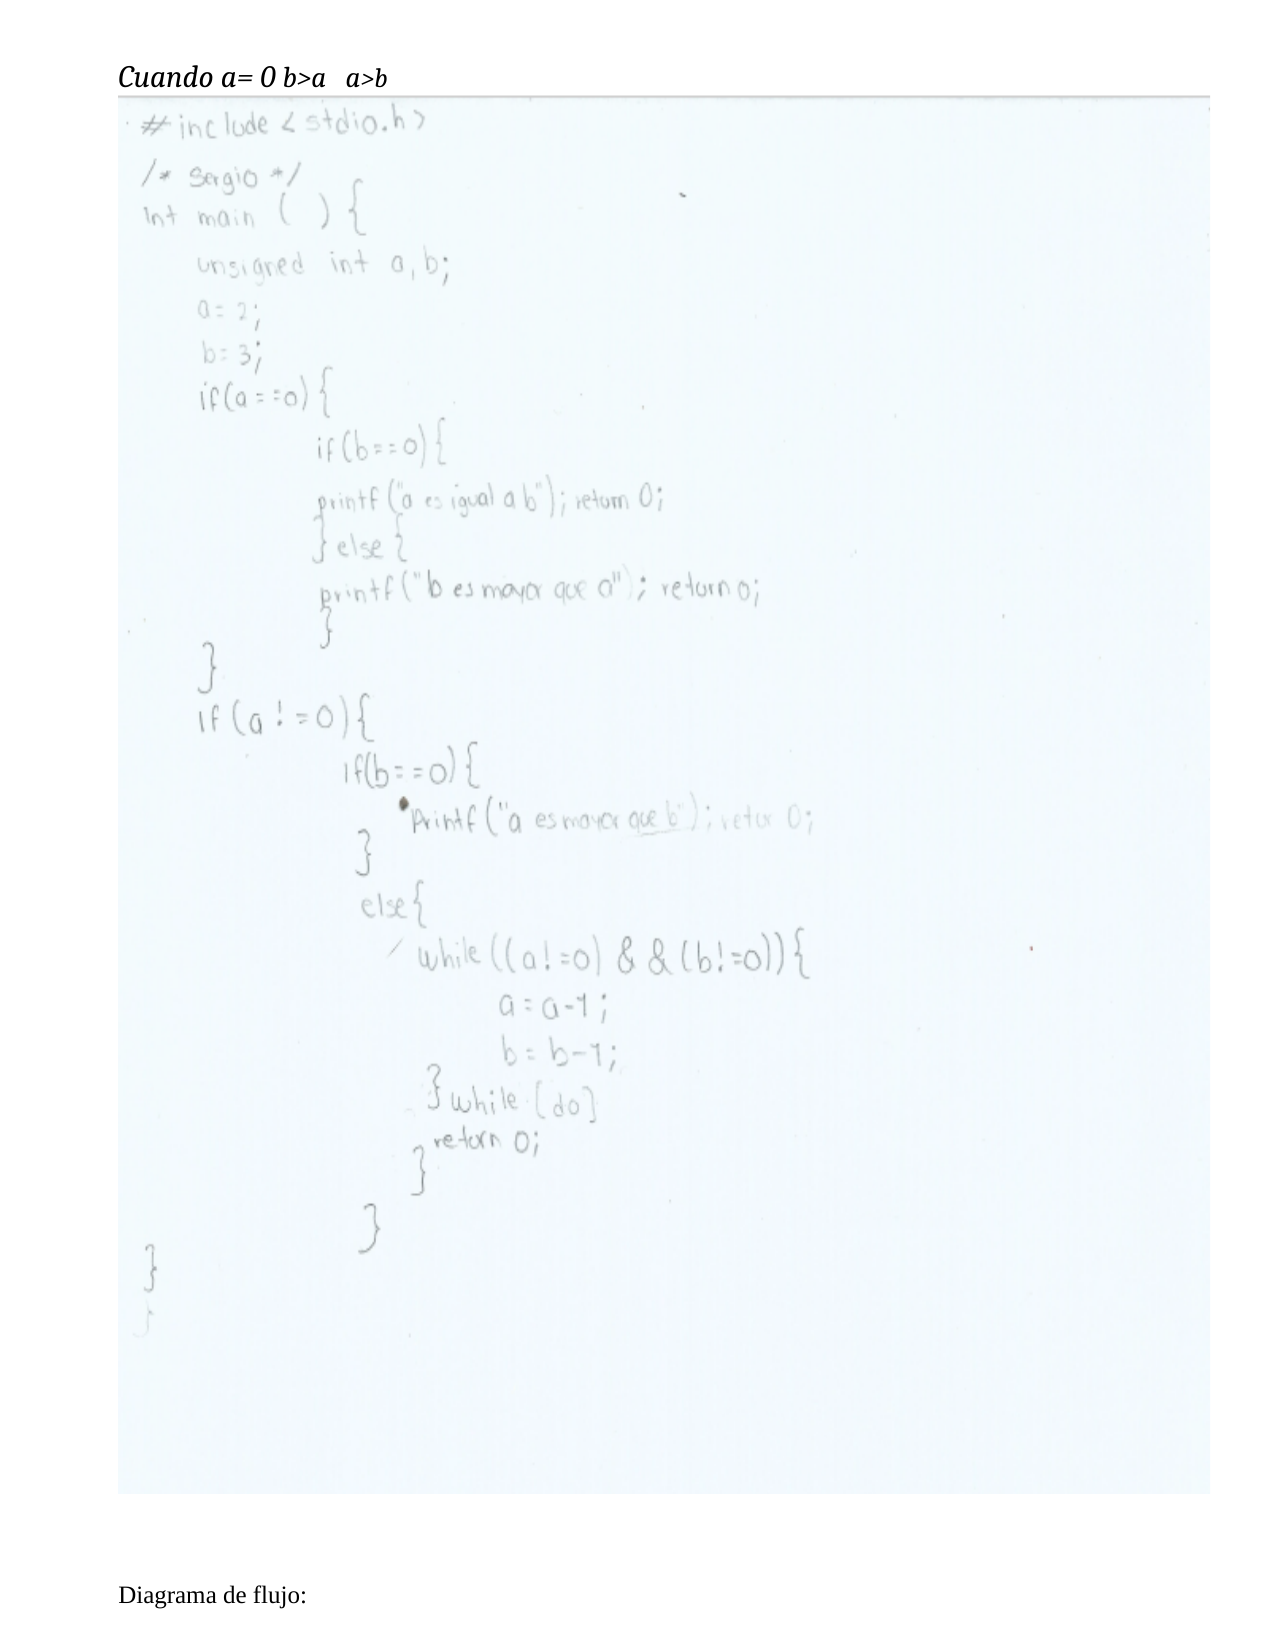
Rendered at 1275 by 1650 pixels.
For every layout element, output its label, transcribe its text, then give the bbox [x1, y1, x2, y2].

text Diagrama de flujo: [118, 1580, 1205, 1609]
text Cuando a= 0 b>a a>b [118, 59, 1205, 95]
